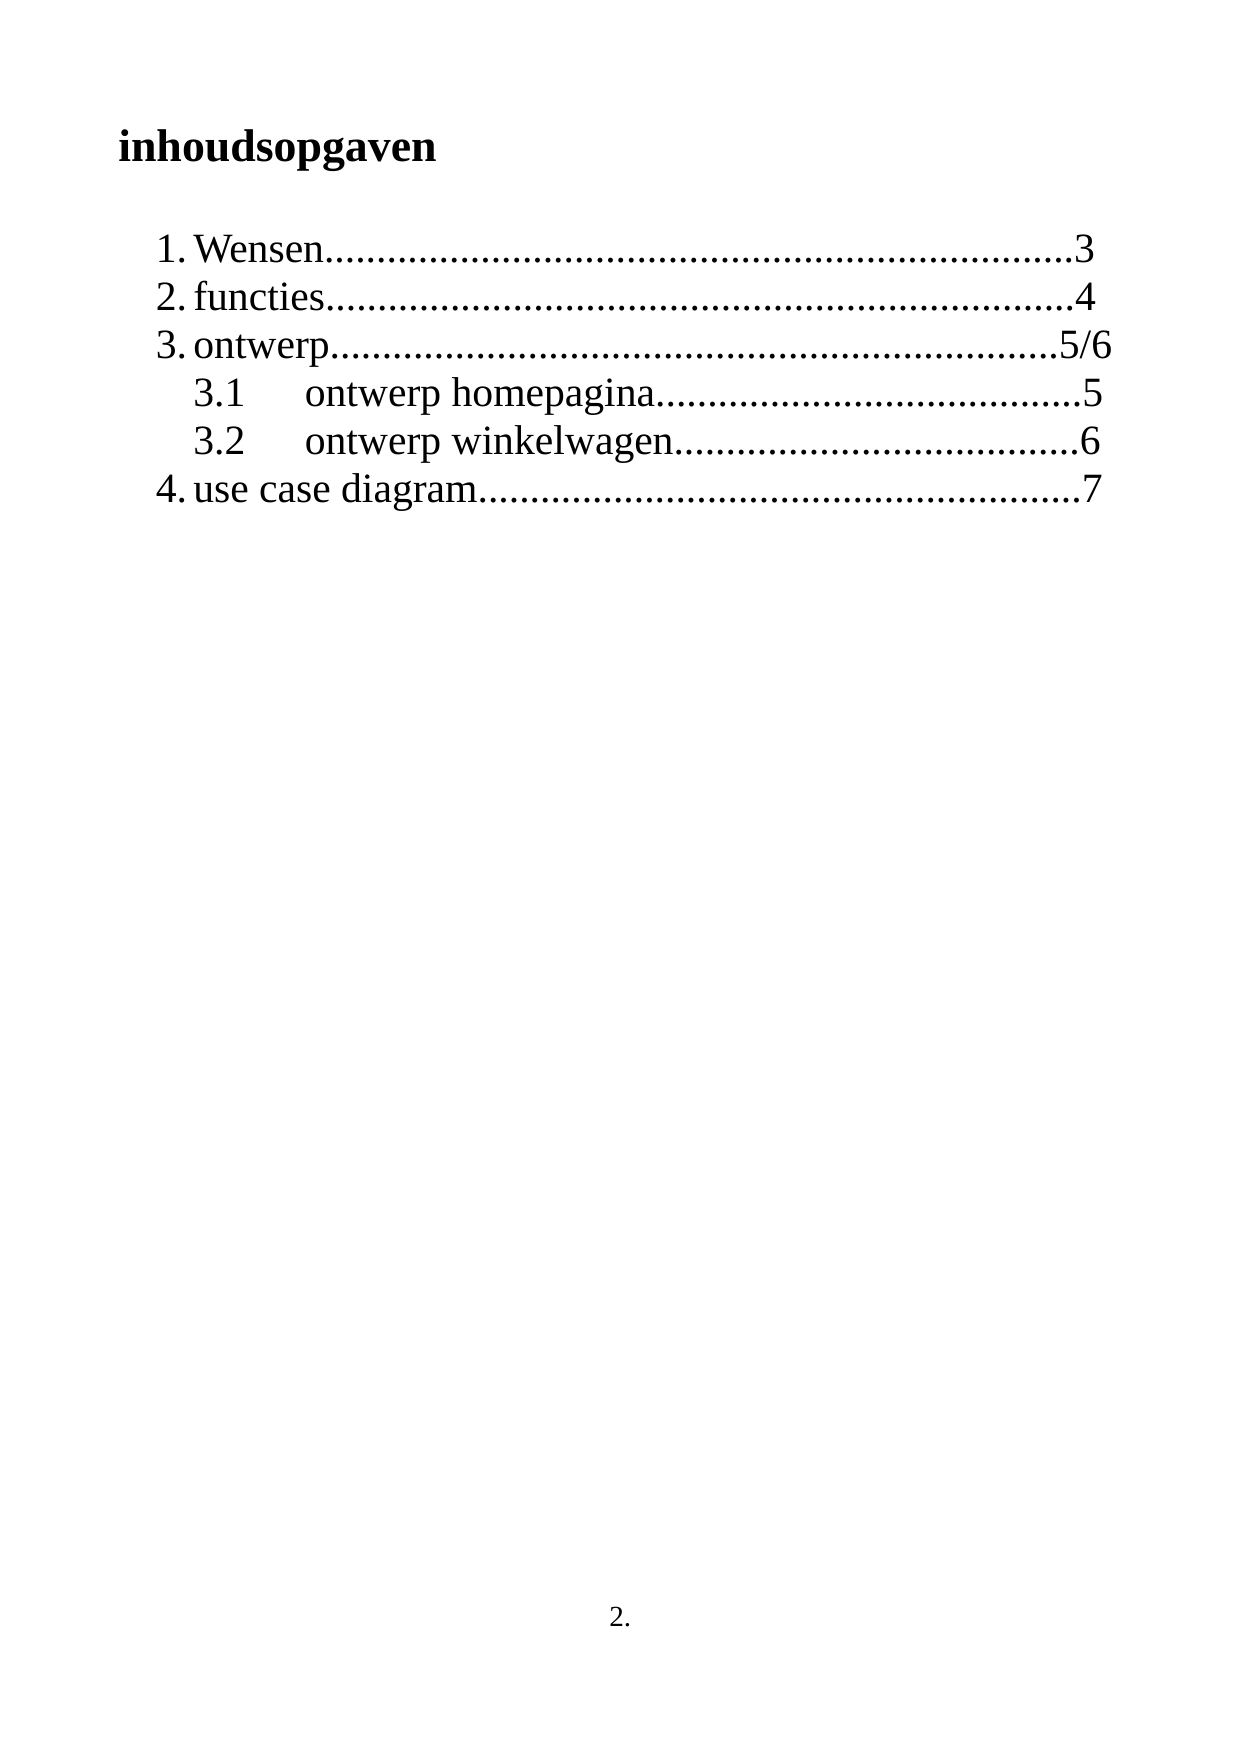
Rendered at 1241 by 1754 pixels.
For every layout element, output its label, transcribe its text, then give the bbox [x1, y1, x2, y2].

list functies........................................................................4 [156, 271, 1122, 319]
list Wensen........................................................................3 [156, 223, 1122, 271]
list ontwerp homepagina.........................................5 [193, 367, 1122, 415]
text 2. [118, 1599, 1122, 1632]
list use case diagram..........................................................7 [156, 463, 1122, 511]
list ontwerp winkelwagen.......................................6 [193, 415, 1122, 463]
text inhoudsopgaven [118, 118, 1122, 171]
list ontwerp......................................................................5/6 [156, 319, 1122, 367]
